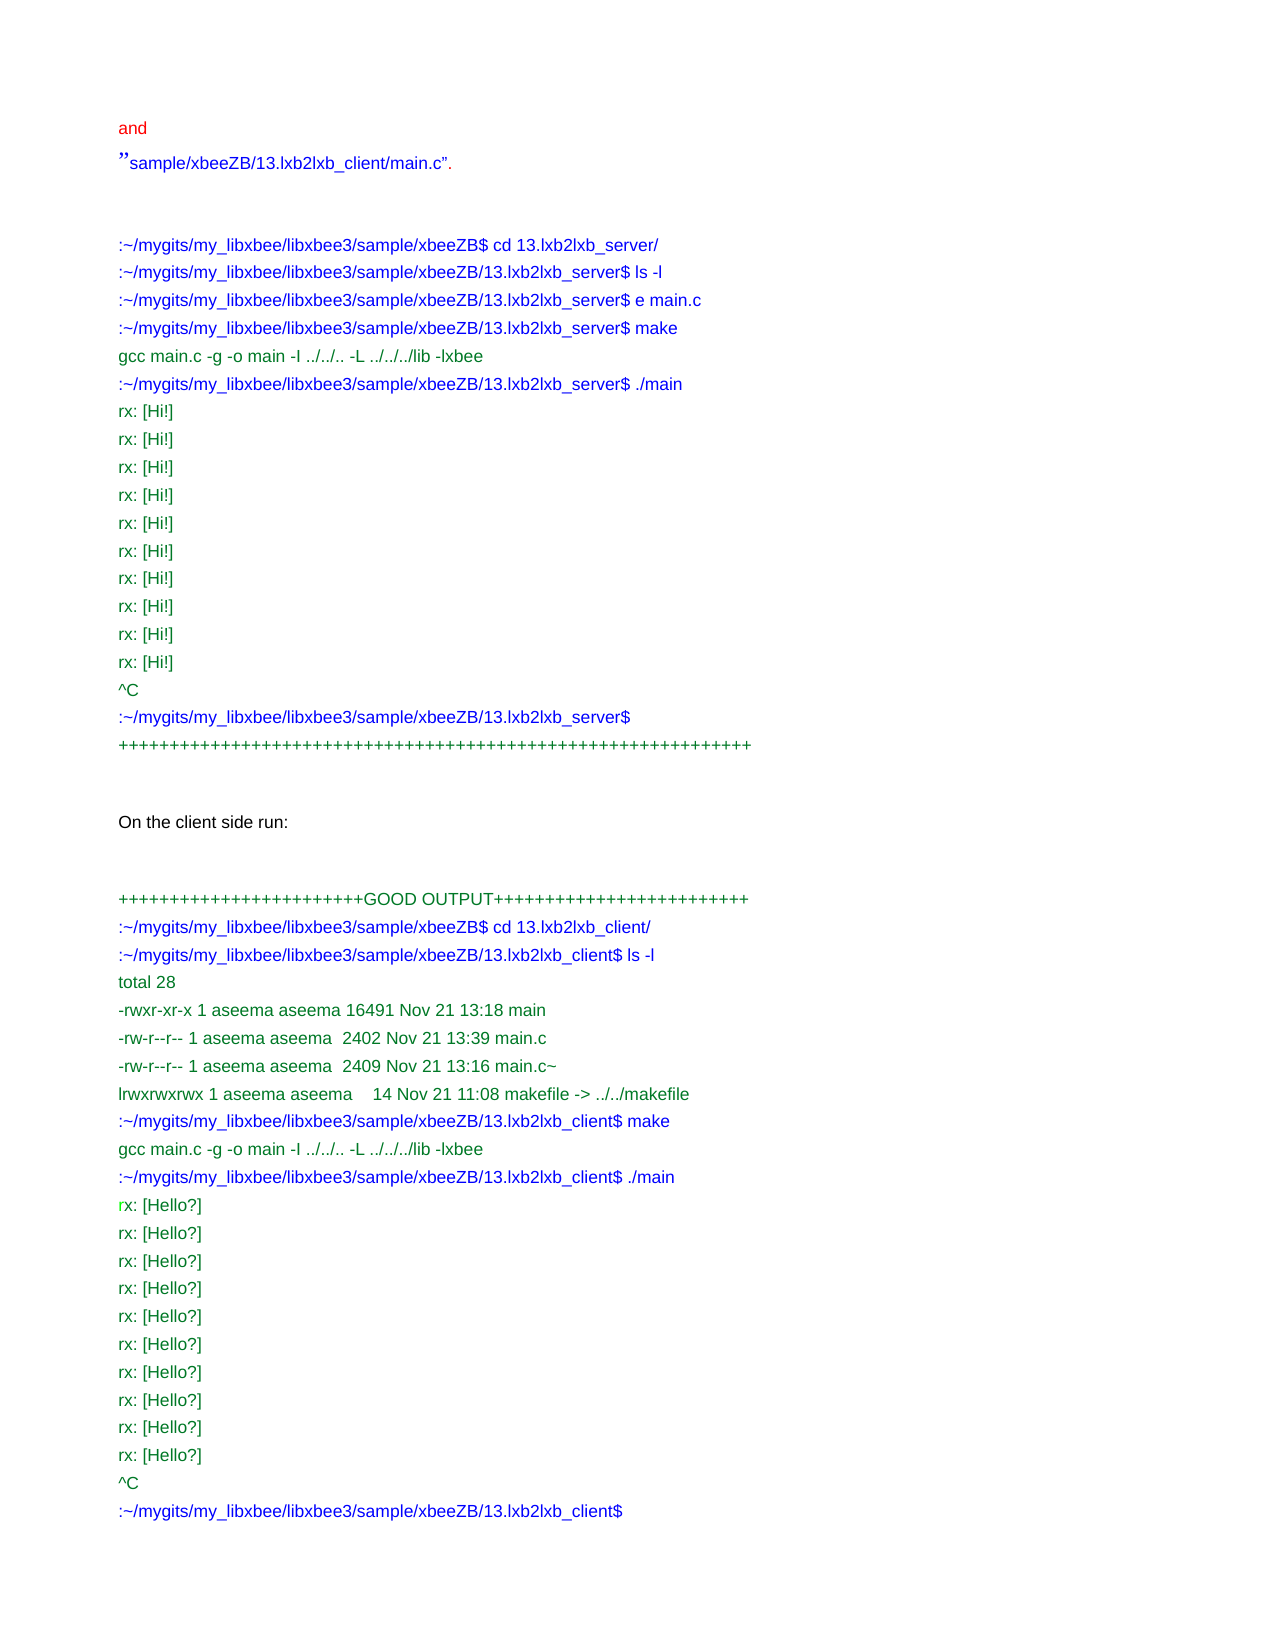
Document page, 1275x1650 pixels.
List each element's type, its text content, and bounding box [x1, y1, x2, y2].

text rx: [Hello?] [118, 1195, 1157, 1215]
text -rw-r--r-- 1 aseema aseema 2402 Nov 21 13:39 main.c [118, 1028, 1157, 1048]
text rx: [Hello?] [118, 1362, 1157, 1382]
text :~/mygits/my_libxbee/libxbee3/sample/xbeeZB$ cd 13.lxb2lxb_server/ [118, 234, 1157, 255]
text rx: [Hi!] [118, 652, 1157, 672]
text :~/mygits/my_libxbee/libxbee3/sample/xbeeZB/13.lxb2lxb_server$ [118, 707, 1157, 728]
text gcc main.c -g -o main -I ../../.. -L ../../../lib -lxbee [118, 346, 1157, 366]
text rx: [Hello?] [118, 1278, 1157, 1298]
text rx: [Hello?] [118, 1445, 1157, 1465]
text rx: [Hi!] [118, 624, 1157, 644]
text rx: [Hi!] [118, 485, 1157, 505]
text rx: [Hi!] [118, 513, 1157, 533]
text rx: [Hi!] [118, 401, 1157, 422]
text :~/mygits/my_libxbee/libxbee3/sample/xbeeZB/13.lxb2lxb_client$ make [118, 1111, 1157, 1132]
text ^C [118, 679, 1157, 700]
text ++++++++++++++++++++++++GOOD OUTPUT+++++++++++++++++++++++++ [118, 889, 1157, 909]
text :~/mygits/my_libxbee/libxbee3/sample/xbeeZB/13.lxb2lxb_server$ ./main [118, 374, 1157, 394]
text rx: [Hi!] [118, 541, 1157, 561]
text :~/mygits/my_libxbee/libxbee3/sample/xbeeZB/13.lxb2lxb_server$ e main.c [118, 290, 1157, 310]
text rx: [Hi!] [118, 596, 1157, 616]
text ^C [118, 1473, 1157, 1493]
text rx: [Hi!] [118, 568, 1157, 588]
text rx: [Hi!] [118, 457, 1157, 477]
text rx: [Hello?] [118, 1334, 1157, 1354]
text rx: [Hello?] [118, 1251, 1157, 1271]
text rx: [Hello?] [118, 1389, 1157, 1410]
text -rw-r--r-- 1 aseema aseema 2409 Nov 21 13:16 main.c~ [118, 1056, 1157, 1076]
text :~/mygits/my_libxbee/libxbee3/sample/xbeeZB/13.lxb2lxb_client$ [118, 1501, 1157, 1521]
text total 28 [118, 972, 1157, 993]
text ++++++++++++++++++++++++++++++++++++++++++++++++++++++++++++++ [118, 735, 1157, 755]
text lrwxrwxrwx 1 aseema aseema 14 Nov 21 11:08 makefile -> ../../makefile [118, 1084, 1157, 1104]
text rx: [Hello?] [118, 1306, 1157, 1326]
text rx: [Hello?] [118, 1223, 1157, 1243]
text ”sample/xbeeZB/13.lxb2lxb_client/main.c”. [118, 146, 1157, 175]
text rx: [Hi!] [118, 429, 1157, 449]
text rx: [Hello?] [118, 1417, 1157, 1438]
text :~/mygits/my_libxbee/libxbee3/sample/xbeeZB/13.lxb2lxb_server$ make [118, 318, 1157, 338]
text On the client side run: [118, 812, 1157, 832]
text :~/mygits/my_libxbee/libxbee3/sample/xbeeZB/13.lxb2lxb_client$ ./main [118, 1167, 1157, 1187]
text and [118, 118, 1157, 138]
text :~/mygits/my_libxbee/libxbee3/sample/xbeeZB/13.lxb2lxb_client$ ls -l [118, 944, 1157, 965]
text :~/mygits/my_libxbee/libxbee3/sample/xbeeZB$ cd 13.lxb2lxb_client/ [118, 917, 1157, 937]
text gcc main.c -g -o main -I ../../.. -L ../../../lib -lxbee [118, 1139, 1157, 1159]
text -rwxr-xr-x 1 aseema aseema 16491 Nov 21 13:18 main [118, 1000, 1157, 1020]
text :~/mygits/my_libxbee/libxbee3/sample/xbeeZB/13.lxb2lxb_server$ ls -l [118, 262, 1157, 283]
